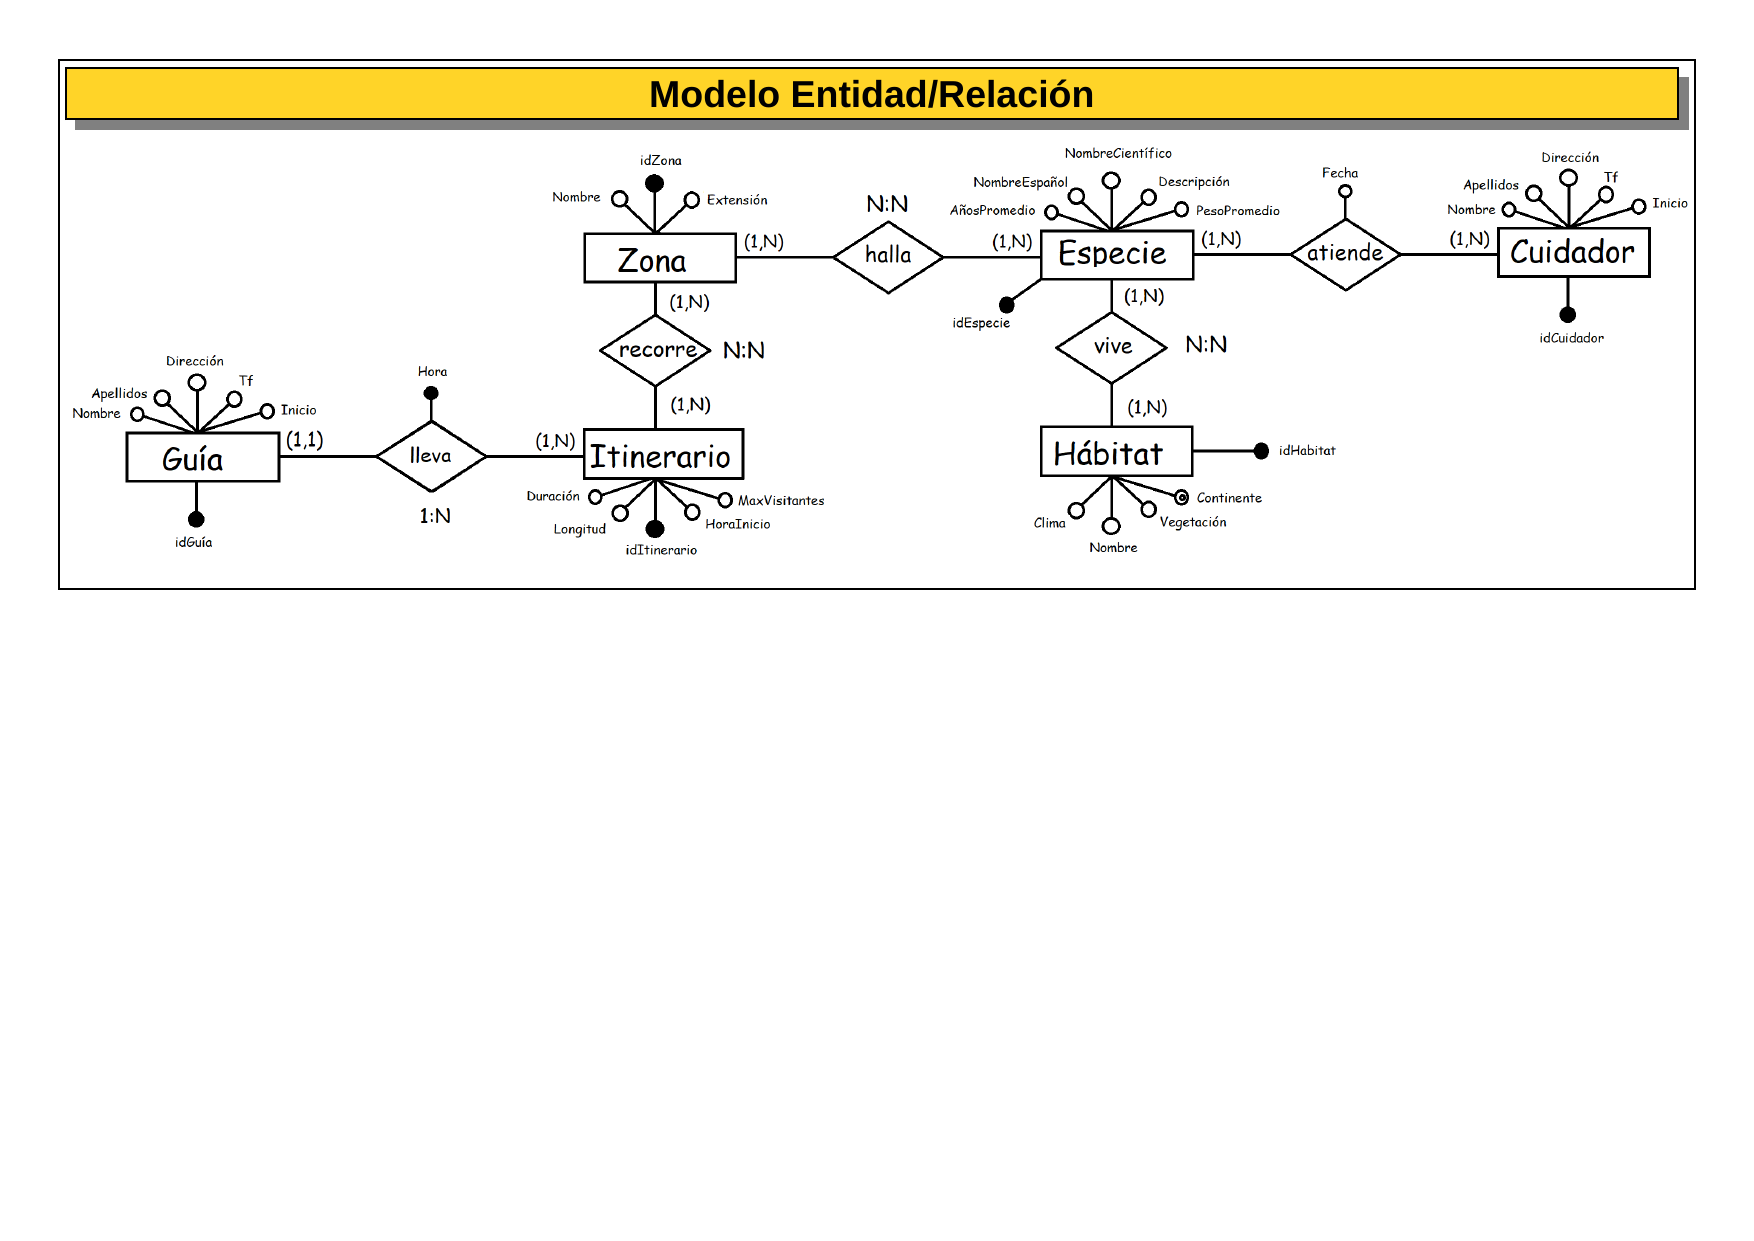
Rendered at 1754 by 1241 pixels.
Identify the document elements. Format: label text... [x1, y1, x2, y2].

picture [64, 141, 1690, 569]
table_header Modelo Entidad/Relación [60, 61, 1694, 136]
table_cell [60, 136, 1694, 588]
